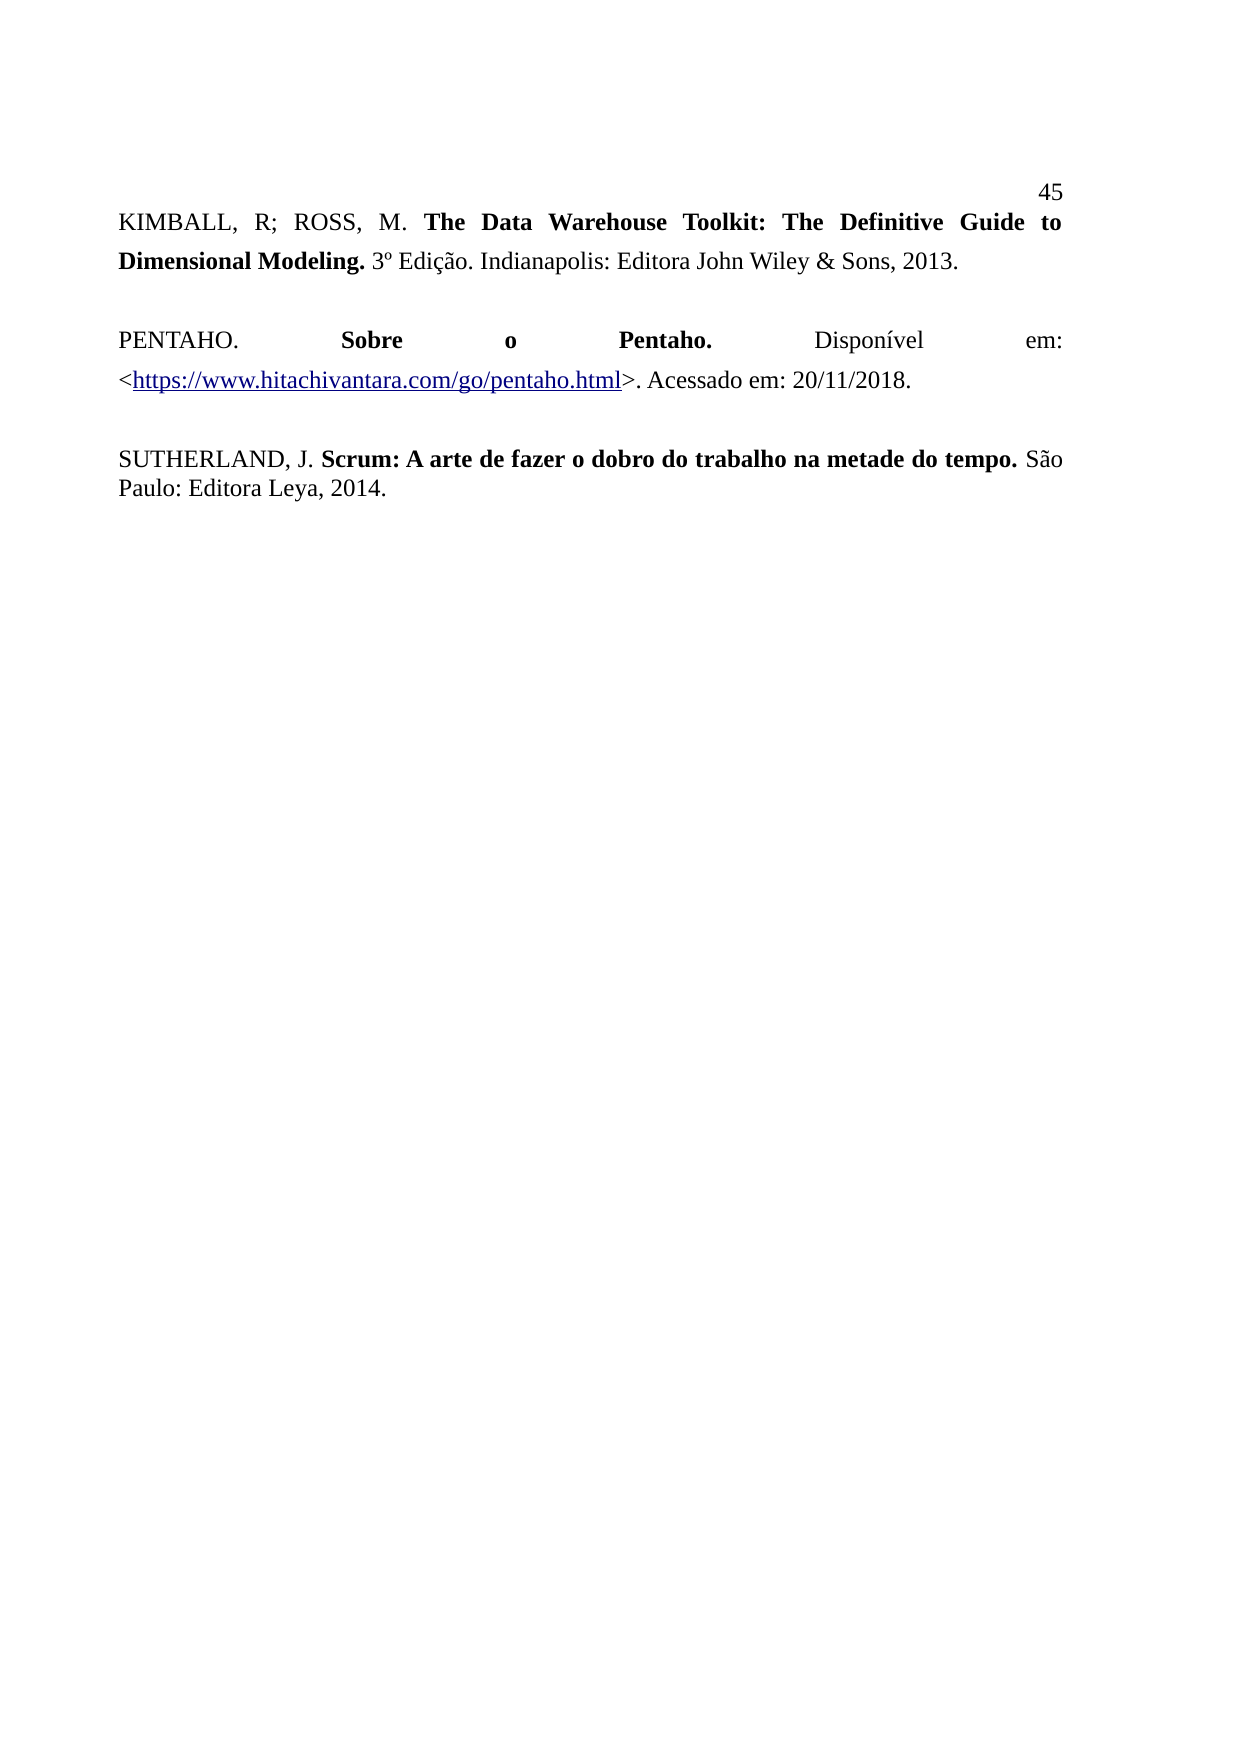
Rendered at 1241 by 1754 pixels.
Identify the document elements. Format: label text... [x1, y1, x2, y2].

text SUTHERLAND, J. Scrum: A arte de fazer o dobro do trabalho na metade do tempo. São Paulo: Editora Leya, 2014. [118, 444, 1063, 502]
text PENTAHO. Sobre o Pentaho. Disponível em: <https://www.hitachivantara.com/go/pentaho.html>. Acessado em: 20/11/2018. [118, 325, 1063, 394]
text KIMBALL, R; ROSS, M. The Data Warehouse Toolkit: The Definitive Guide to Dimensional Modeling. 3º Edição. Indianapolis: Editora John Wiley & Sons, 2013. [118, 207, 1063, 275]
